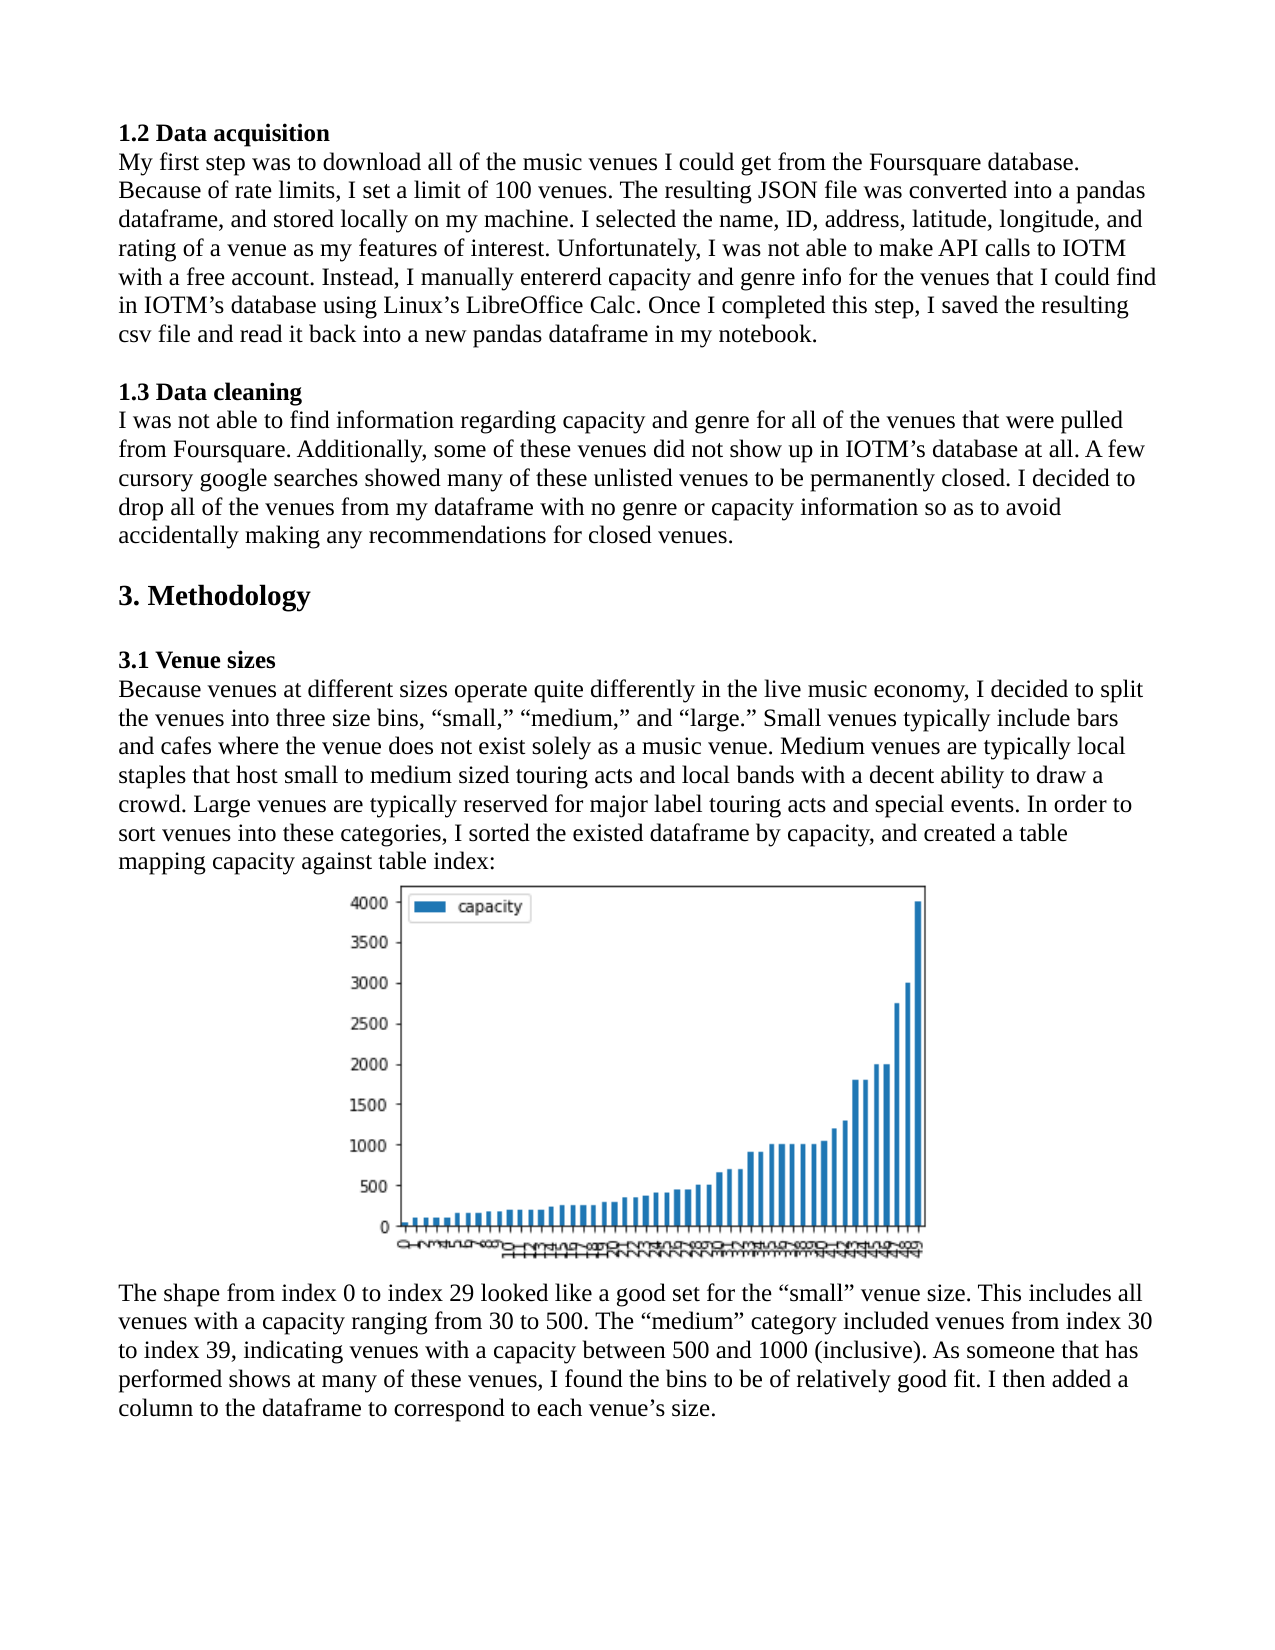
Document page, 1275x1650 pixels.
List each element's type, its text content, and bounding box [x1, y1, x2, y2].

picture [338, 875, 937, 1268]
text The shape from index 0 to index 29 looked like a good set for the “small” venue size. This includes all venues with a capacity ranging from 30 to 500. The “medium” category included venues from index 30 to index 39, indicating venues with a capacity between 500 and 1000 (inclusive). As someone that has performed shows at many of these venues, I found the bins to be of relatively good fit. I then added a column to the dataframe to correspond to each venue’s size. [118, 1278, 1157, 1421]
text 1.3 Data cleaning [118, 377, 1157, 406]
text 3. Methodology [118, 578, 1157, 612]
text Because venues at different sizes operate quite differently in the live music economy, I decided to split the venues into three size bins, “small,” “medium,” and “large.” Small venues typically include bars and cafes where the venue does not exist solely as a music venue. Medium venues are typically local staples that host small to medium sized touring acts and local bands with a decent ability to draw a crowd. Large venues are typically reserved for major label touring acts and special events. In order to sort venues into these categories, I sorted the existed dataframe by capacity, and created a table mapping capacity against table index: [118, 674, 1157, 875]
text My first step was to download all of the music venues I could get from the Foursquare database. Because of rate limits, I set a limit of 100 venues. The resulting JSON file was converted into a pandas dataframe, and stored locally on my machine. I selected the name, ID, address, latitude, longitude, and rating of a venue as my features of interest. Unfortunately, I was not able to make API calls to IOTM with a free account. Instead, I manually entererd capacity and genre info for the venues that I could find in IOTM’s database using Linux’s LibreOffice Calc. Once I completed this step, I saved the resulting csv file and read it back into a new pandas dataframe in my notebook. [118, 147, 1157, 348]
text I was not able to find information regarding capacity and genre for all of the venues that were pulled from Foursquare. Additionally, some of these venues did not show up in IOTM’s database at all. A few cursory google searches showed many of these unlisted venues to be permanently closed. I decided to drop all of the venues from my dataframe with no genre or capacity information so as to avoid accidentally making any recommendations for closed venues. [118, 406, 1157, 549]
text 3.1 Venue sizes [118, 645, 1157, 674]
text 1.2 Data acquisition [118, 118, 1157, 147]
